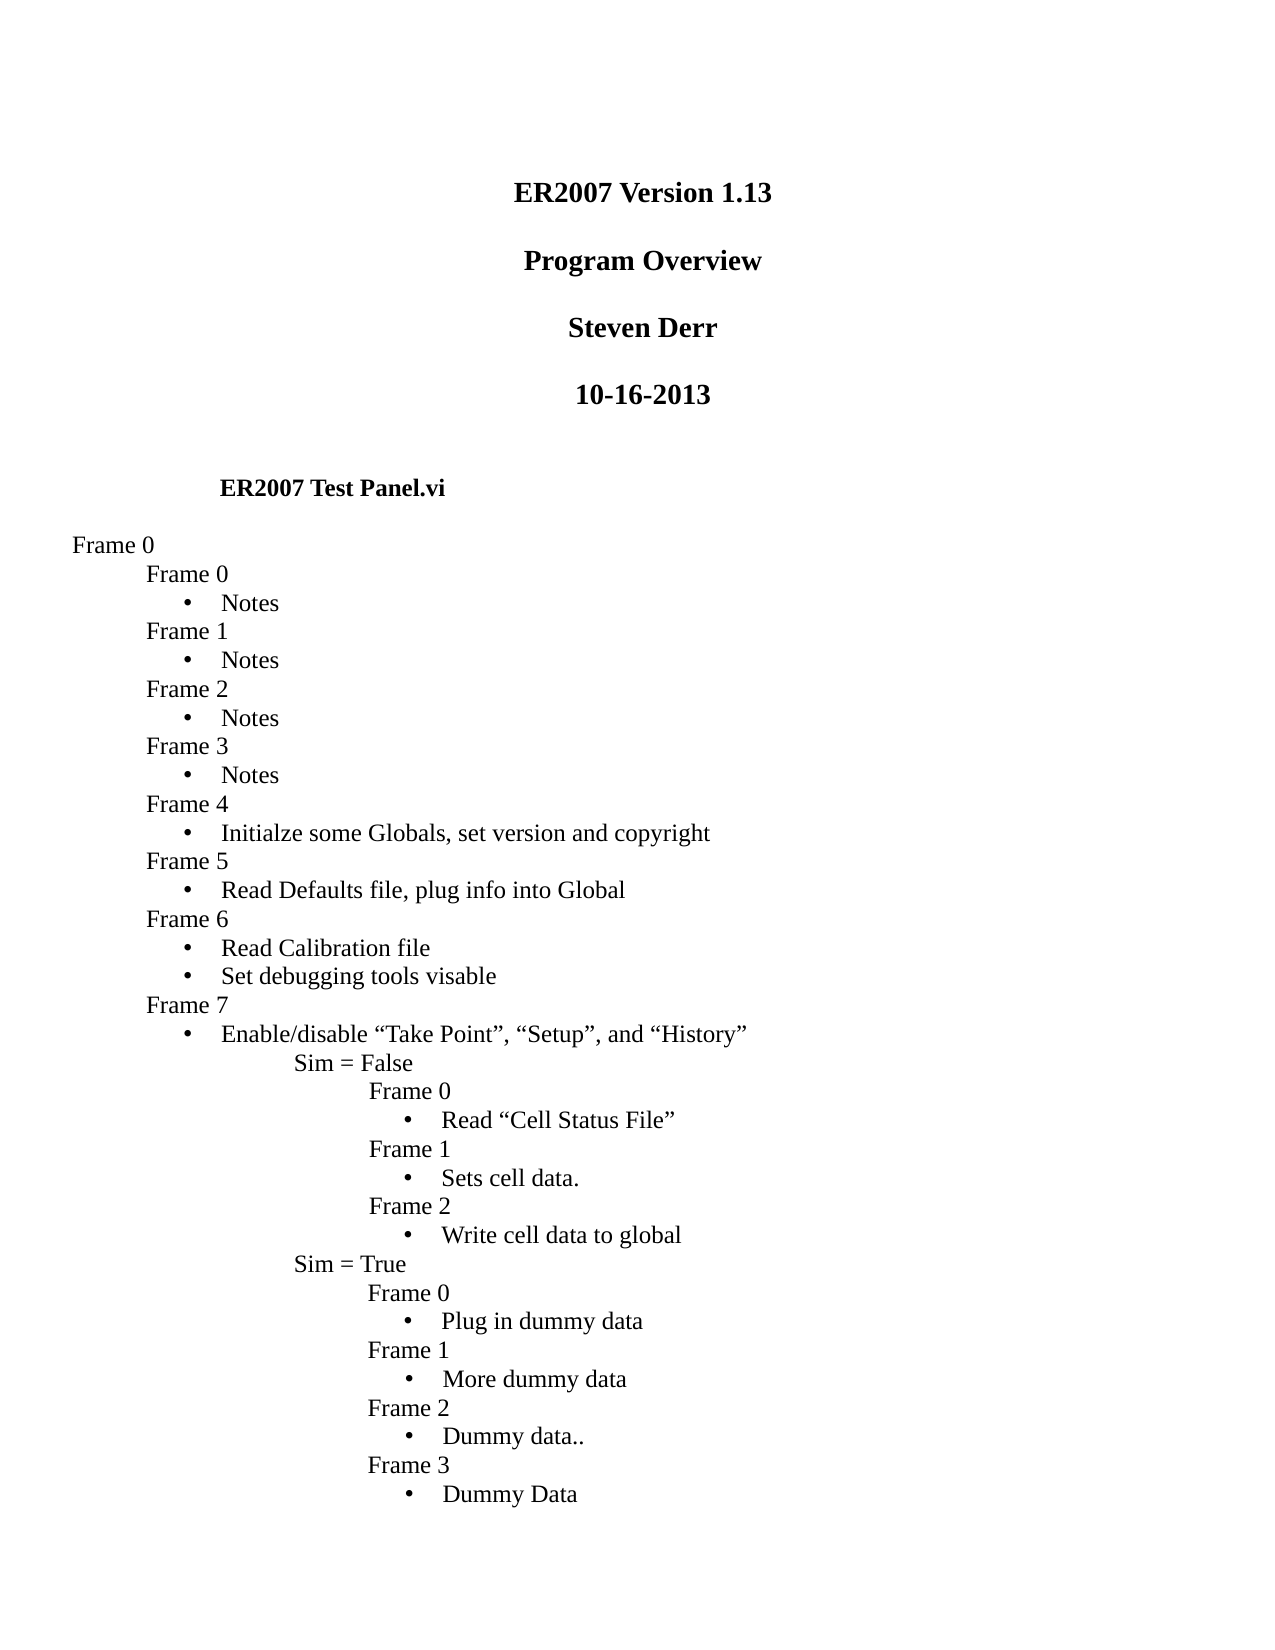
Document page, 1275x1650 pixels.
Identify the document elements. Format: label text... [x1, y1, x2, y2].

text Frame 7 [72, 990, 1213, 1019]
text ER2007 Version 1.13 [72, 176, 1213, 209]
list Read “Cell Status File” [404, 1105, 1213, 1134]
text Sim = True [72, 1249, 1213, 1278]
list Frame 2 [331, 1191, 1213, 1220]
text Frame 1 [72, 1335, 1213, 1364]
list Notes [183, 588, 1213, 616]
text Frame 0 [72, 559, 1213, 588]
list Plug in dummy data [404, 1306, 1213, 1335]
list Notes [183, 645, 1213, 674]
list Read Defaults file, plug info into Global [183, 875, 1213, 904]
list Enable/disable “Take Point”, “Setup”, and “History” [183, 1019, 1213, 1048]
text Frame 1 [72, 616, 1213, 645]
list Dummy data.. [405, 1421, 1213, 1450]
text Frame 3 [72, 1450, 1213, 1479]
text Frame 0 [72, 1278, 1213, 1306]
list Sets cell data. [404, 1163, 1213, 1191]
text Frame 4 [72, 789, 1213, 818]
text Frame 2 [72, 1393, 1213, 1421]
text Frame 0 [72, 530, 1213, 559]
text Frame 5 [72, 846, 1213, 875]
text Frame 3 [72, 731, 1213, 760]
text Program Overview [72, 243, 1213, 276]
list Frame 1 [331, 1134, 1213, 1163]
text Frame 2 [72, 674, 1213, 703]
text Frame 6 [72, 904, 1213, 933]
list Initialze some Globals, set version and copyright [183, 818, 1213, 846]
list Write cell data to global [404, 1220, 1213, 1249]
text Sim = False [72, 1048, 1213, 1076]
text ER2007 Test Panel.vi [72, 473, 1213, 501]
text 10-16-2013 [72, 377, 1213, 410]
list Notes [183, 760, 1213, 789]
list Dummy Data [405, 1479, 1213, 1508]
list Set debugging tools visable [183, 961, 1213, 990]
list More dummy data [405, 1364, 1213, 1393]
text Steven Derr [72, 310, 1213, 343]
list Notes [183, 703, 1213, 731]
list Frame 0 [331, 1076, 1213, 1105]
list Read Calibration file [183, 933, 1213, 961]
